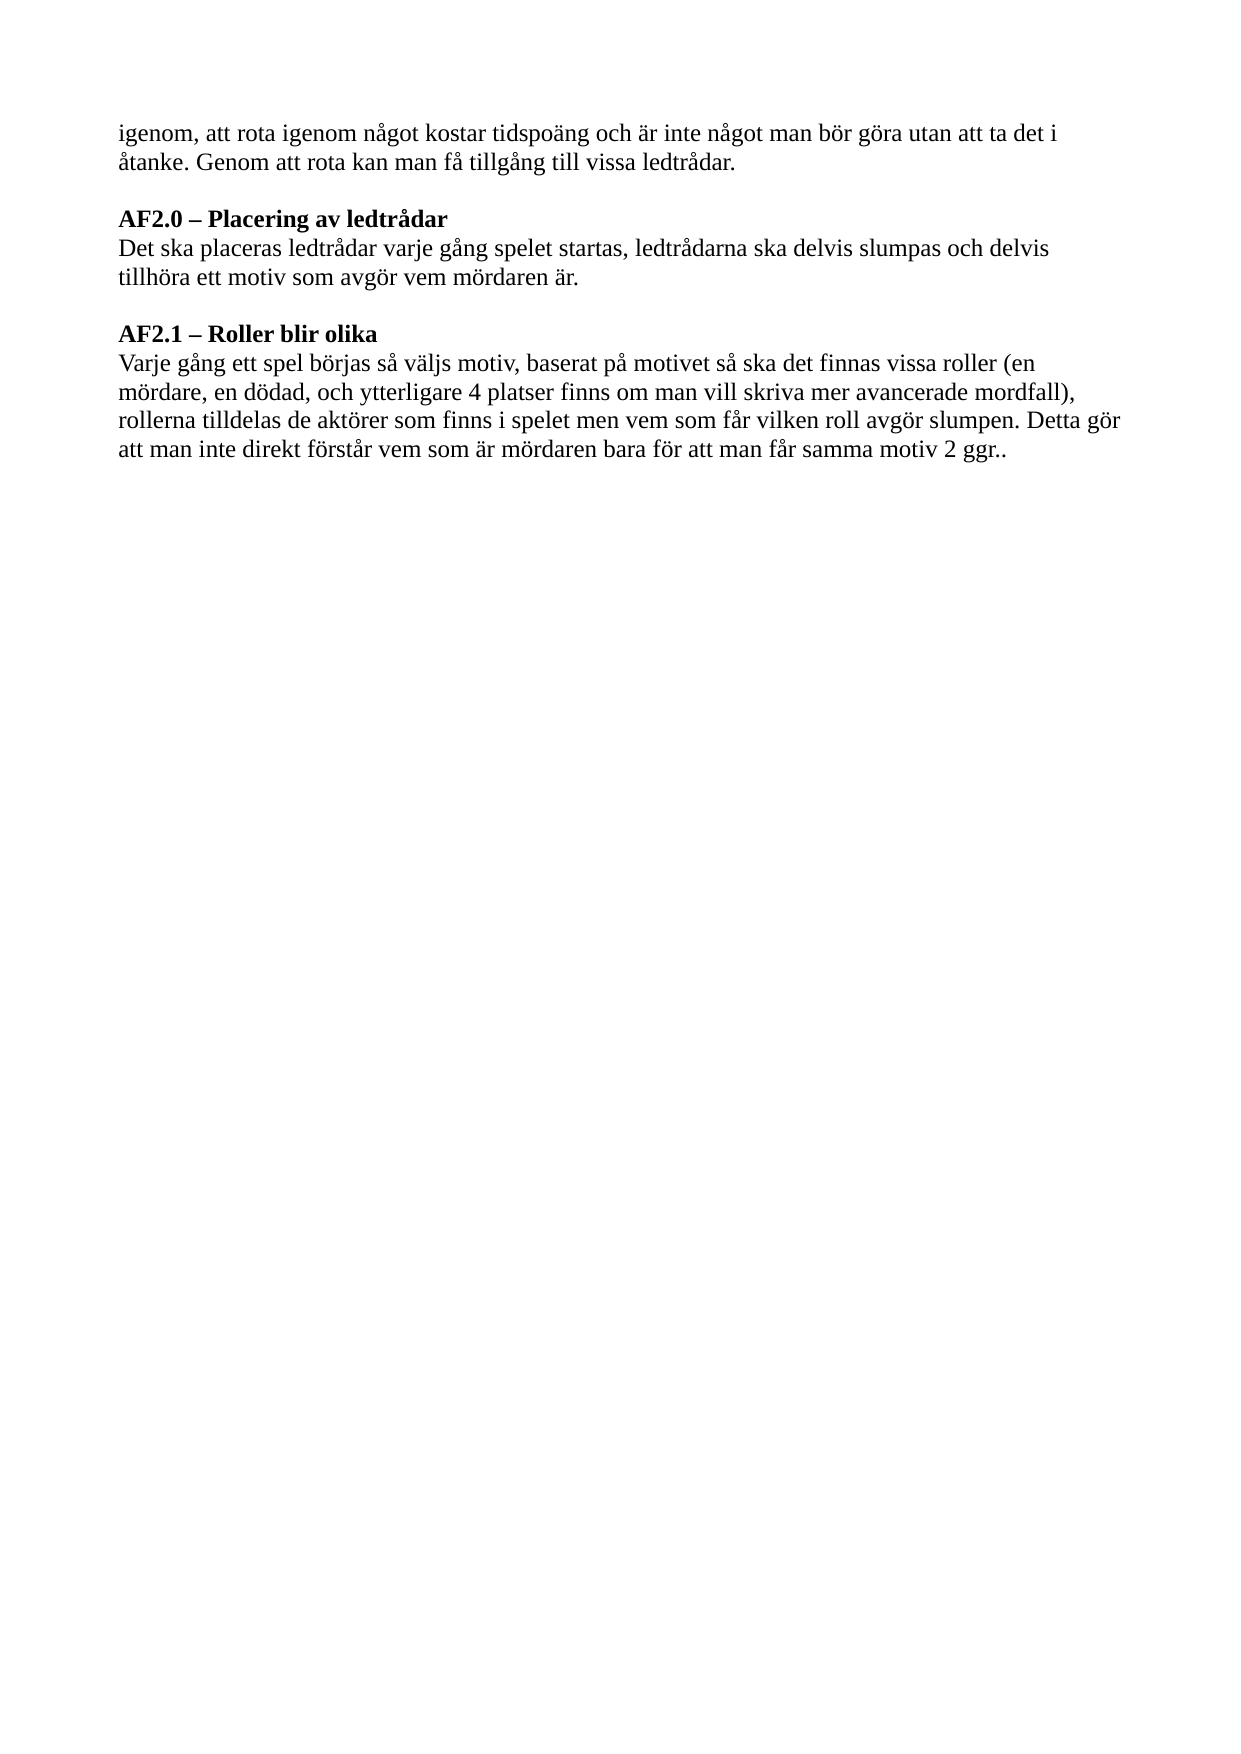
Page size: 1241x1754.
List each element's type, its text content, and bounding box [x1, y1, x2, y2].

text igenom, att rota igenom något kostar tidspoäng och är inte något man bör göra utan att ta det i åtanke. Genom att rota kan man få tillgång till vissa ledtrådar. [118, 118, 1122, 176]
text AF2.0 – Placering av ledtrådar Det ska placeras ledtrådar varje gång spelet startas, ledtrådarna ska delvis slumpas och delvis tillhöra ett motiv som avgör vem mördaren är. [118, 204, 1122, 291]
text AF2.1 – Roller blir olika Varje gång ett spel börjas så väljs motiv, baserat på motivet så ska det finnas vissa roller (en mördare, en dödad, och ytterligare 4 platser finns om man vill skriva mer avancerade mordfall), rollerna tilldelas de aktörer som finns i spelet men vem som får vilken roll avgör slumpen. Detta gör att man inte direkt förstår vem som är mördaren bara för att man får samma motiv 2 ggr.. [118, 319, 1122, 463]
